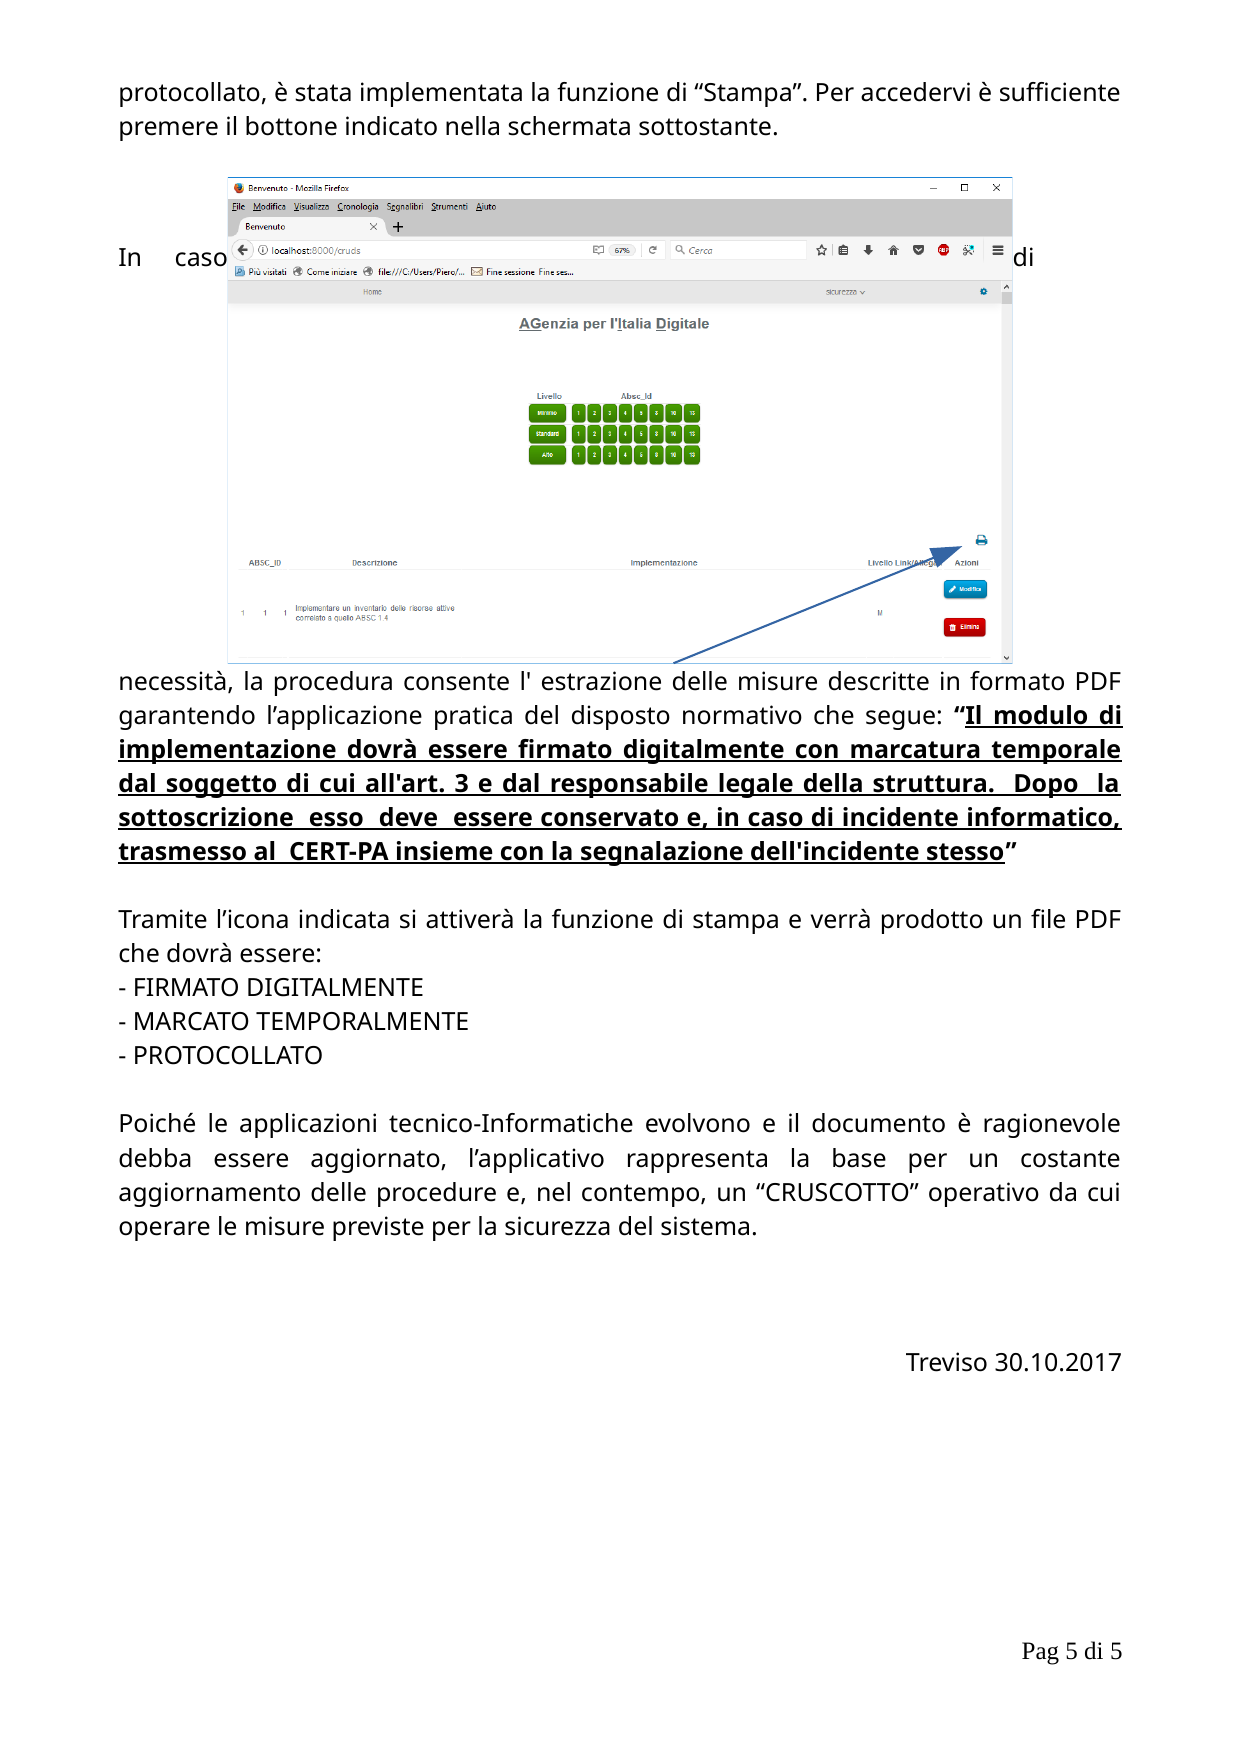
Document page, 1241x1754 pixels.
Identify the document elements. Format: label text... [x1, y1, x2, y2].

text - PROTOCOLLATO [118, 1038, 1122, 1072]
text trasmesso al CERT-PA insieme con la segnalazione dell'incidente stesso” [118, 830, 1122, 868]
text protocollato, è stata implementata la funzione di “Stampa”. Per accedervi è sufficiente premere il bottone indicato nella schermata sottostante. [118, 75, 1122, 143]
text Poiché le applicazioni tecnico-Informatiche evolvono e il documento è ragionevole debba essere aggiornato, l’applicativo rappresenta la base per un costante aggiornamento delle procedure e, nel contempo, un “CRUSCOTTO” operativo da cui operare le misure previste per la sicurezza del sistema. [118, 1106, 1122, 1242]
text In caso di necessità, la procedura consente l' estrazione delle misure descritte in formato PDF garantendo l’applicazione pratica del disposto normativo che segue: “Il modulo di implementazione dovrà essere firmato digitalmente con marcatura temporale [118, 240, 1122, 760]
text - MARCATO TEMPORALMENTE [118, 1004, 1122, 1038]
text - FIRMATO DIGITALMENTE [118, 970, 1122, 1004]
text dal soggetto di cui all'art. 3 e dal responsabile legale della struttura. Dopo la sottoscrizione esso deve essere conservato e, in caso di incidente informatico, [118, 762, 1122, 828]
text Tramite l’icona indicata si attiverà la funzione di stampa e verrà prodotto un file PDF che dovrà essere: [118, 902, 1122, 970]
text Treviso 30.10.2017 [118, 1344, 1122, 1379]
